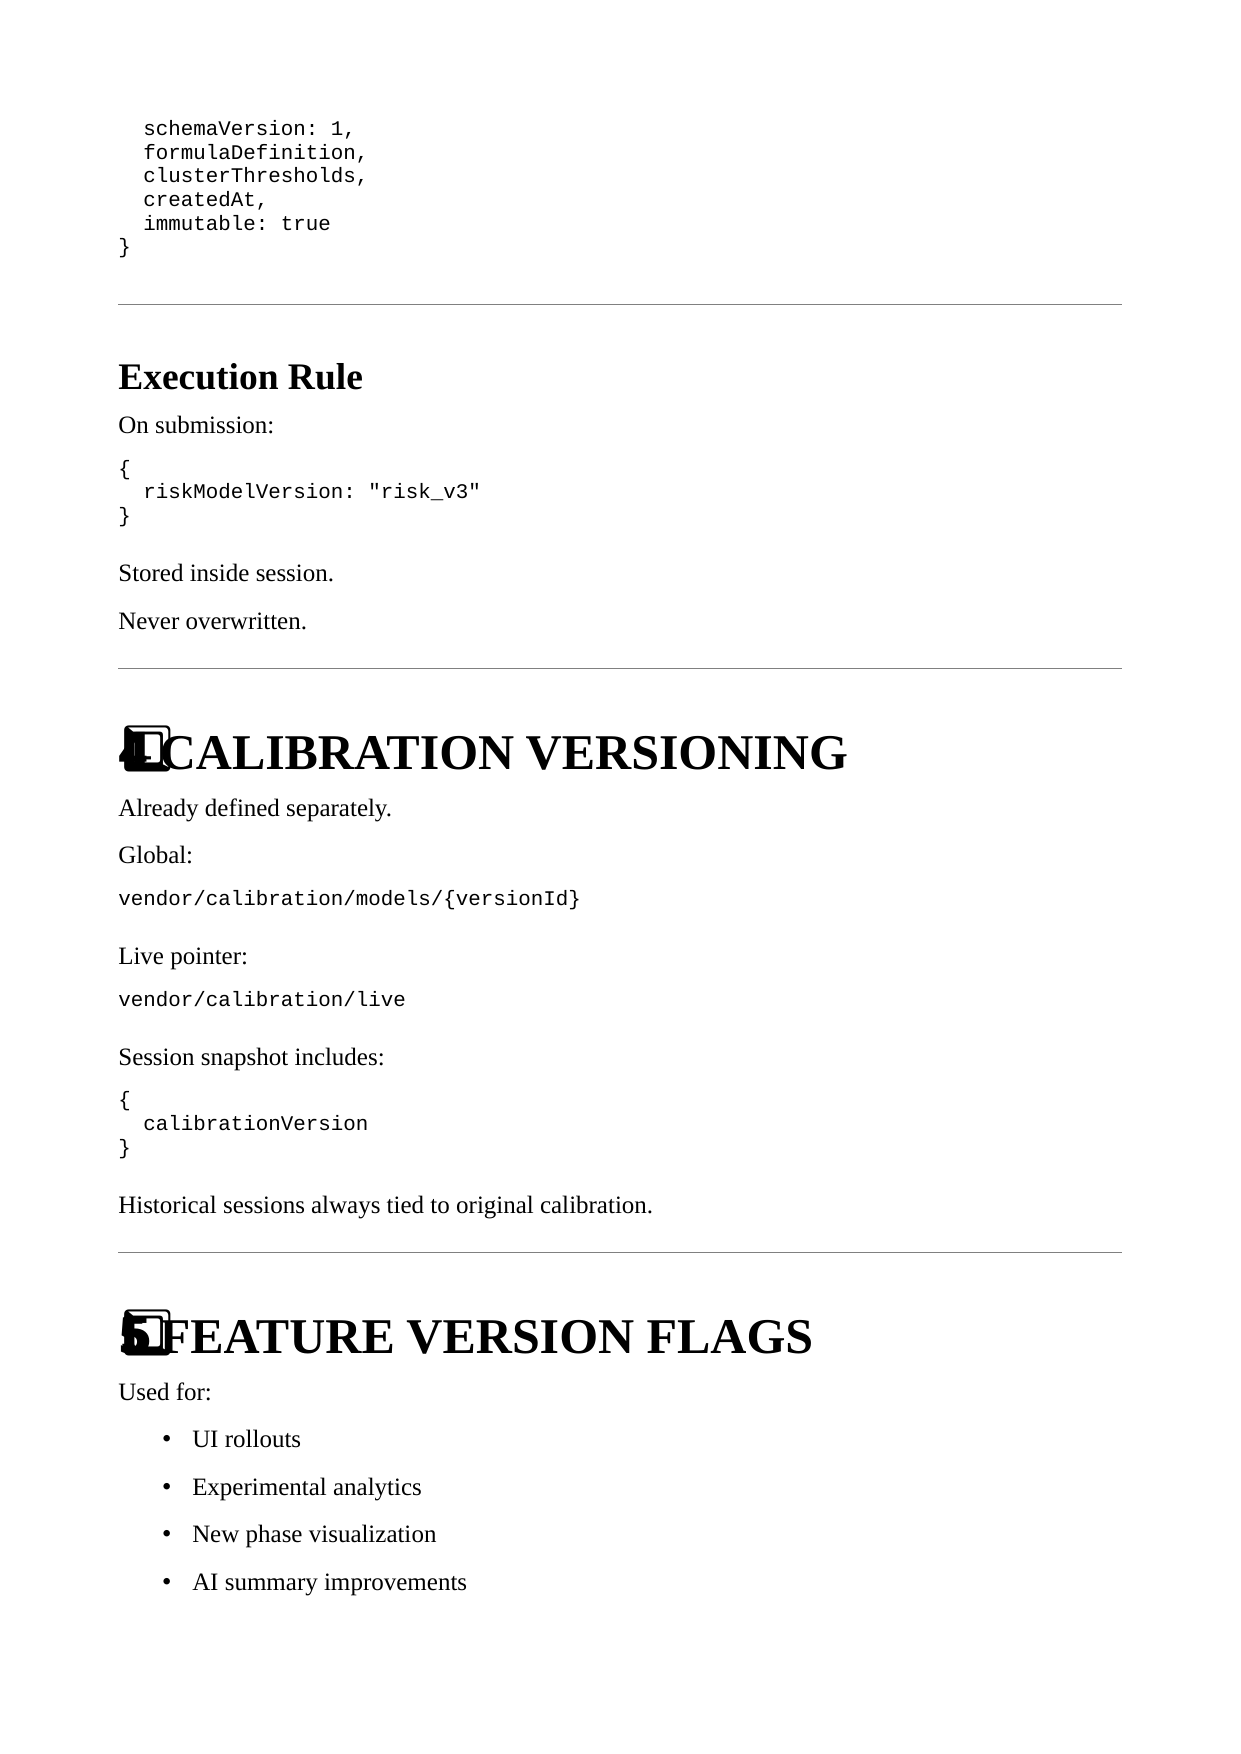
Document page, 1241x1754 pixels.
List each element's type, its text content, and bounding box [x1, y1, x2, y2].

text Already defined separately. [118, 793, 1122, 821]
text } [118, 1137, 1122, 1160]
text calibrationVersion [118, 1113, 1122, 1137]
subtitle 4️⃣ CALIBRATION VERSIONING [118, 723, 1122, 780]
text } [118, 505, 1122, 529]
text formulaDefinition, [118, 142, 1122, 165]
list AI summary improvements [162, 1567, 1122, 1596]
text immutable: true [118, 213, 1122, 236]
subtitle Execution Rule [118, 354, 1122, 398]
list New phase visualization [162, 1519, 1122, 1548]
text Session snapshot includes: [118, 1042, 1122, 1071]
list Experimental analytics [162, 1472, 1122, 1501]
text createdAt, [118, 189, 1122, 213]
text vendor/calibration/models/{versionId} [118, 888, 1122, 912]
text Used for: [118, 1377, 1122, 1405]
subtitle 5️⃣ FEATURE VERSION FLAGS [118, 1307, 1122, 1364]
text schemaVersion: 1, [118, 118, 1122, 142]
list UI rollouts [162, 1424, 1122, 1453]
text Never overwritten. [118, 606, 1122, 634]
text { [118, 458, 1122, 481]
text { [118, 1089, 1122, 1113]
text Historical sessions always tied to original calibration. [118, 1190, 1122, 1218]
text Stored inside session. [118, 558, 1122, 587]
text vendor/calibration/live [118, 989, 1122, 1012]
text Global: [118, 840, 1122, 869]
text On submission: [118, 410, 1122, 439]
text } [118, 236, 1122, 260]
text Live pointer: [118, 941, 1122, 970]
text clusterThresholds, [118, 165, 1122, 189]
text riskModelVersion: "risk_v3" [118, 481, 1122, 505]
